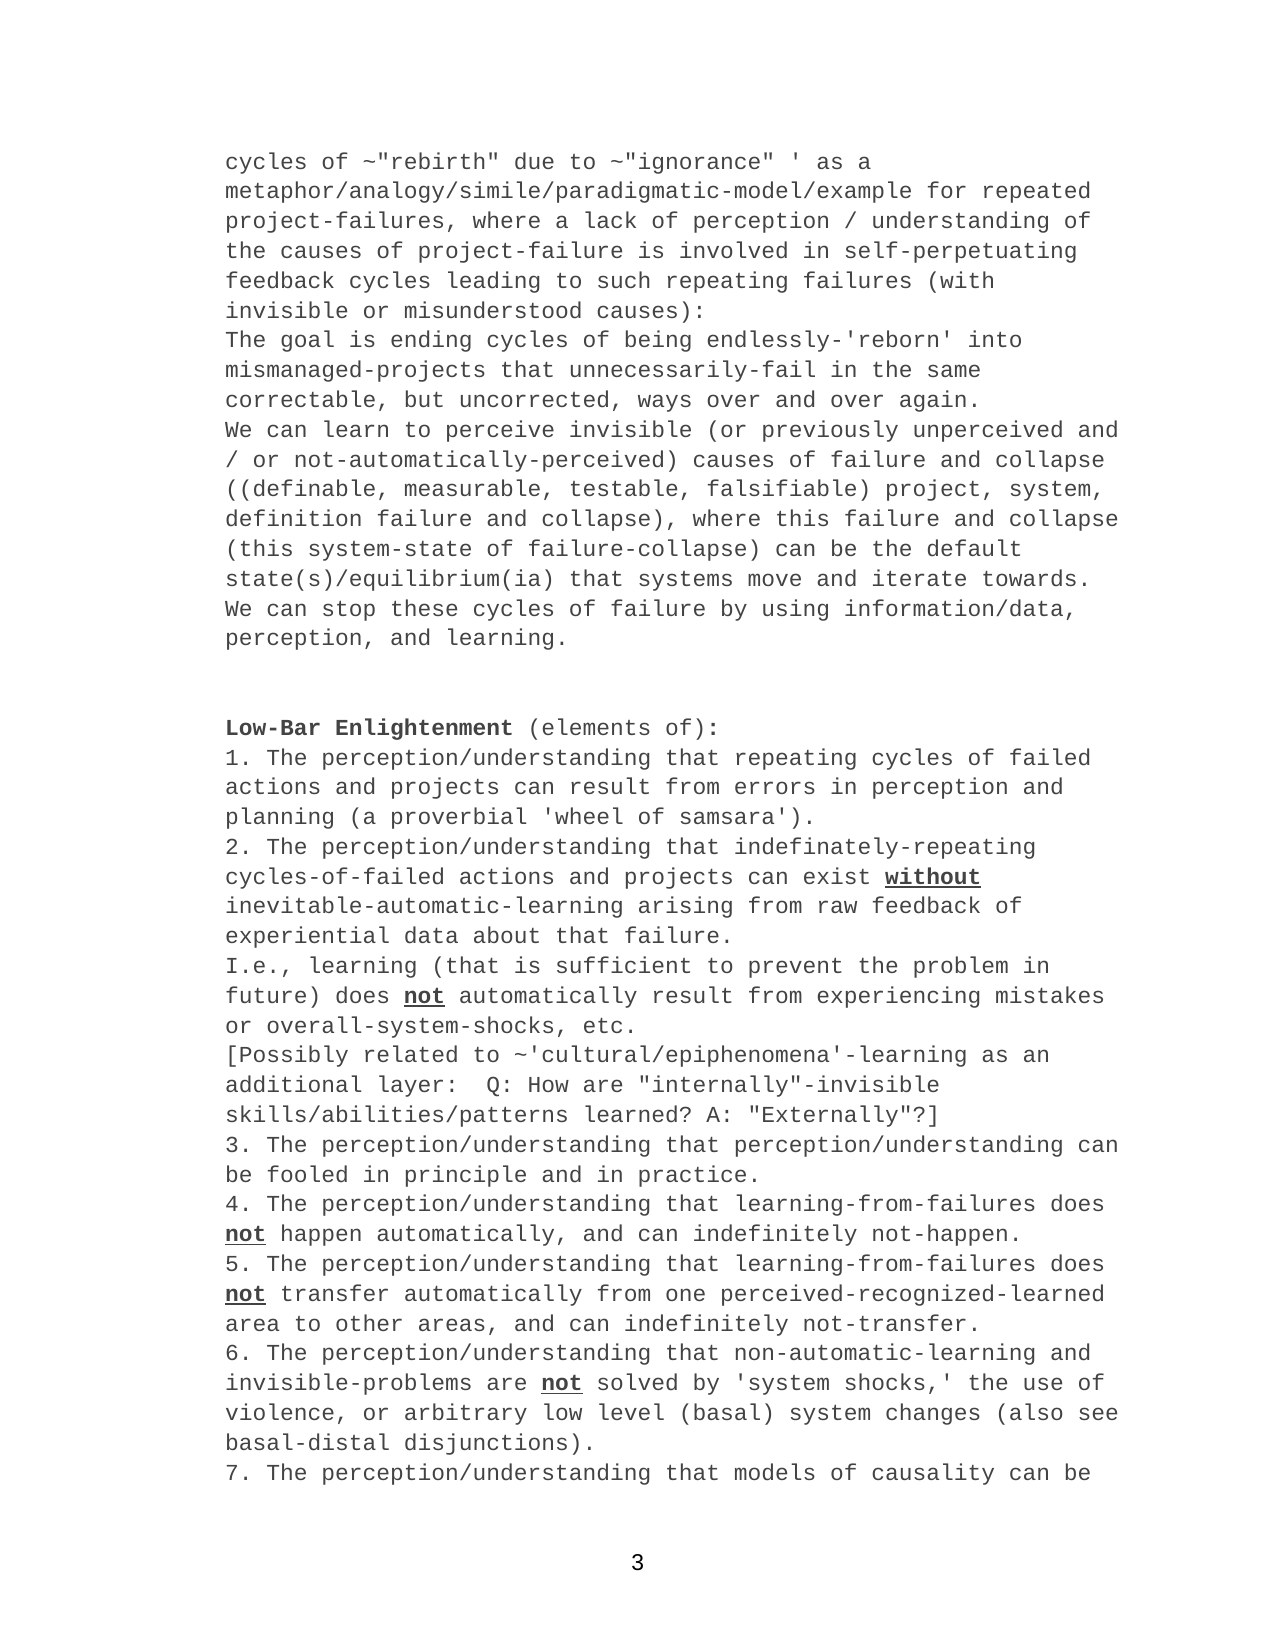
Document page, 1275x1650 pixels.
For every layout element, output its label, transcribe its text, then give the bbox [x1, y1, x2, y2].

text 3. The perception/understanding that perception/understanding can be fooled in principle and in practice. [225, 1133, 1125, 1189]
text We can stop these cycles of failure by using information/data, perception, and learning. [225, 597, 1125, 653]
text Low-Bar Enlightenment (elements of): [150, 716, 1125, 742]
text cycles of ~"rebirth" due to ~"ignorance" ' as a metaphor/analogy/simile/paradigmatic-model/example for repeated project-failures, where a lack of perception / understanding of the causes of project-failure is involved in self-perpetuating feedback cycles leading to such repeating failures (with invisible or misunderstood causes): [225, 150, 1125, 325]
text 1. The perception/understanding that repeating cycles of failed actions and projects can result from errors in perception and planning (a proverbial 'wheel of samsara'). [225, 746, 1125, 831]
text [Possibly related to ~'cultural/epiphenomena'-learning as an additional layer: Q: How are "internally"-invisible skills/abilities/patterns learned? A: "Externally"?] [225, 1044, 1125, 1129]
text 5. The perception/understanding that learning-from-failures does not transfer automatically from one perceived-recognized-learned area to other areas, and can indefinitely not-transfer. [225, 1252, 1125, 1338]
text The goal is ending cycles of being endlessly-'reborn' into mismanaged-projects that unnecessarily-fail in the same correctable, but uncorrected, ways over and over again. [225, 329, 1125, 414]
text I.e., learning (that is sufficient to prevent the problem in future) does not automatically result from experiencing mistakes or overall-system-shocks, etc. [225, 954, 1125, 1040]
text 6. The perception/understanding that non-automatic-learning and invisible-problems are not solved by 'system shocks,' the use of violence, or arbitrary low level (basal) system changes (also see basal-distal disjunctions). [225, 1342, 1125, 1457]
text 4. The perception/understanding that learning-from-failures does not happen automatically, and can indefinitely not-happen. [225, 1193, 1125, 1248]
text 2. The perception/understanding that indefinately-repeating cycles-of-failed actions and projects can exist without inevitable-automatic-learning arising from raw feedback of experiential data about that failure. [225, 835, 1125, 951]
text 7. The perception/understanding that models of causality can be [225, 1461, 1125, 1487]
text We can learn to perceive invisible (or previously unperceived and / or not-automatically-perceived) causes of failure and collapse ((definable, measurable, testable, falsifiable) project, system, definition failure and collapse), where this failure and collapse (this system-state of failure-collapse) can be the default state(s)/equilibrium(ia) that systems move and iterate towards. [225, 418, 1125, 593]
